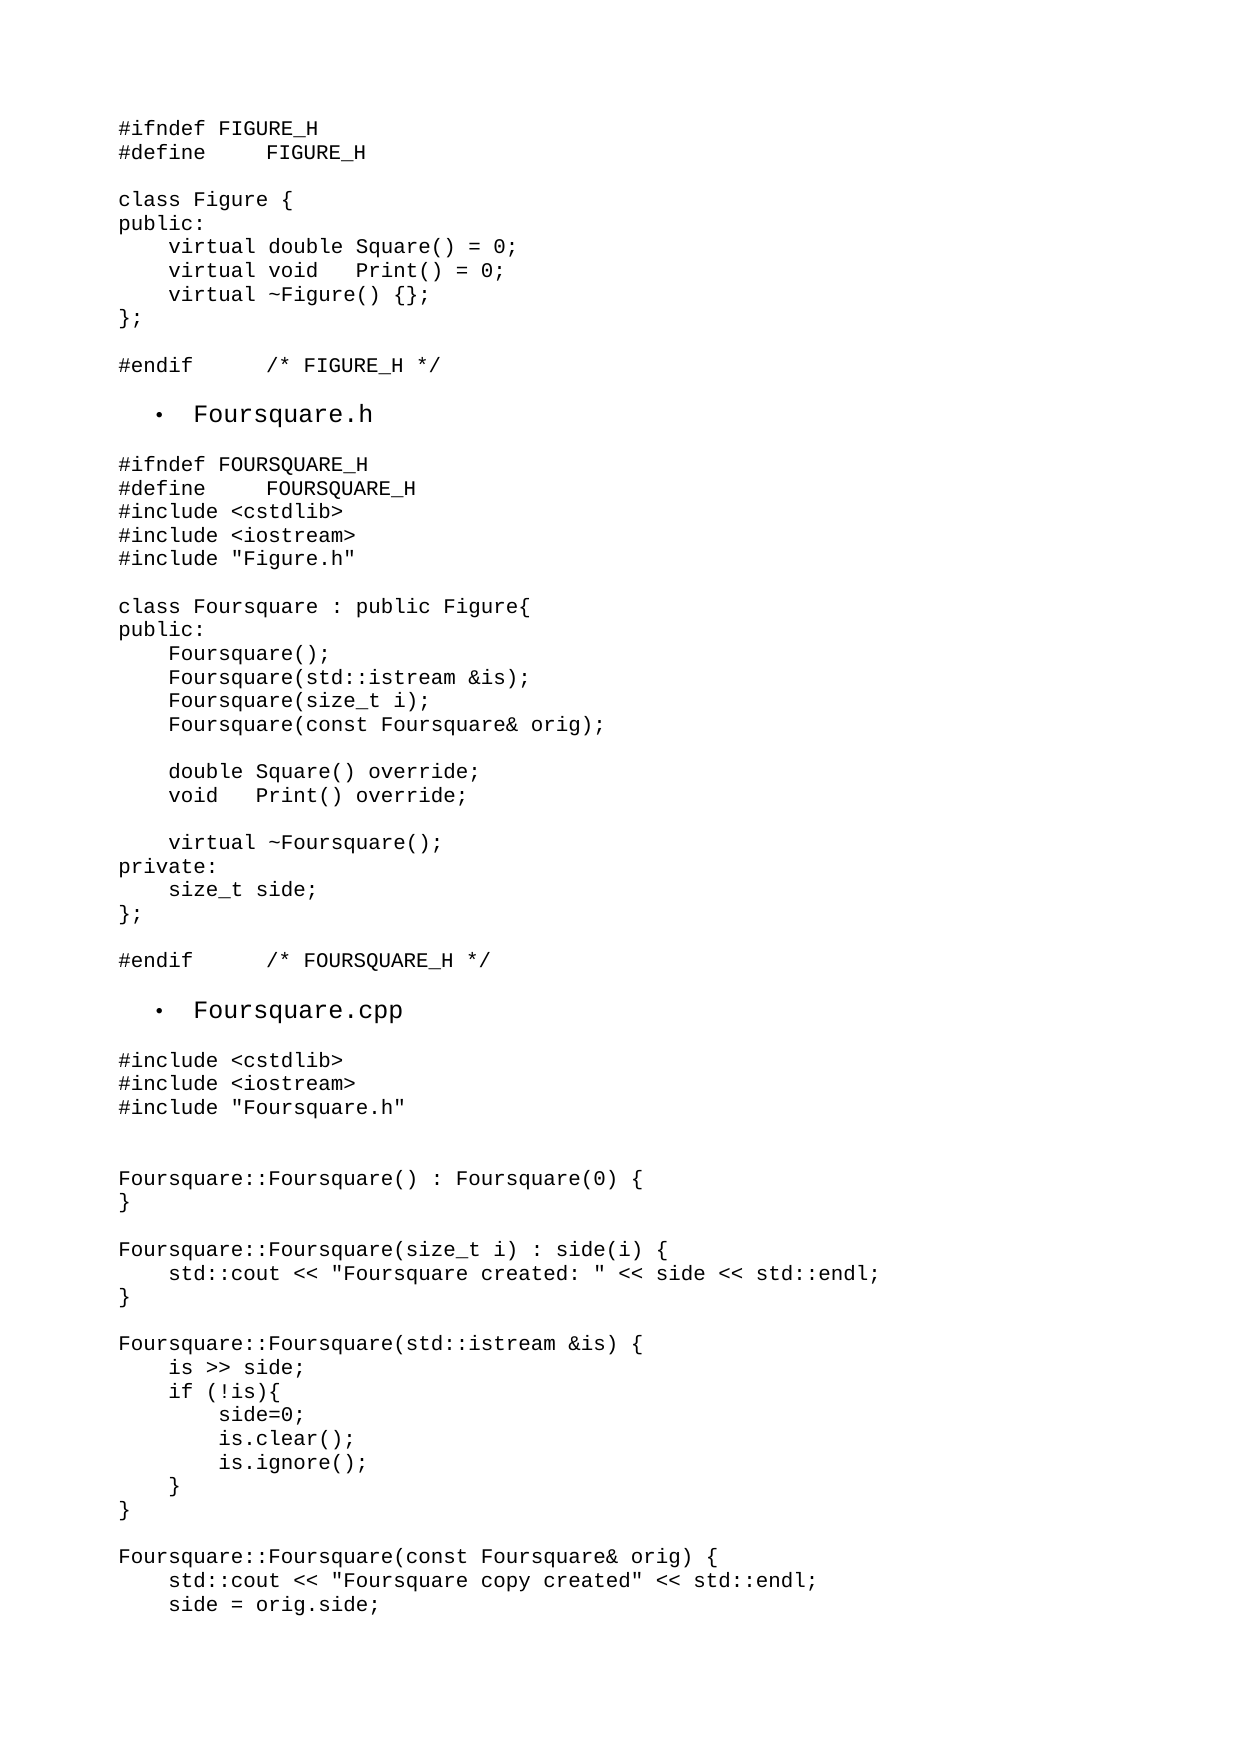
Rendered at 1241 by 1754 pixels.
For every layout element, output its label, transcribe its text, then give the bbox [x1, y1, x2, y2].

text #include <cstdlib> [118, 501, 1122, 525]
text Foursquare(); [118, 643, 1122, 667]
text class Figure { [118, 189, 1122, 213]
text virtual double Square() = 0; [118, 236, 1122, 260]
text side=0; [118, 1404, 1122, 1428]
text Foursquare(const Foursquare& orig); [118, 714, 1122, 738]
text #include <iostream> [118, 1073, 1122, 1097]
text std::cout << "Foursquare created: " << side << std::endl; [118, 1262, 1122, 1286]
text virtual ~Figure() {}; [118, 284, 1122, 307]
text virtual void Print() = 0; [118, 260, 1122, 284]
text #ifndef FOURSQUARE_H [118, 454, 1122, 477]
list Foursquare.cpp [156, 998, 1122, 1026]
text Foursquare::Foursquare() : Foursquare(0) { [118, 1168, 1122, 1192]
text double Square() override; [118, 761, 1122, 785]
text public: [118, 619, 1122, 643]
text Foursquare::Foursquare(std::istream &is) { [118, 1333, 1122, 1357]
text #include "Figure.h" [118, 548, 1122, 572]
text }; [118, 307, 1122, 331]
text #ifndef FIGURE_H [118, 118, 1122, 142]
text private: [118, 856, 1122, 879]
text public: [118, 213, 1122, 236]
text void Print() override; [118, 785, 1122, 808]
text } [118, 1286, 1122, 1310]
text virtual ~Foursquare(); [118, 832, 1122, 856]
text is >> side; [118, 1357, 1122, 1381]
text size_t side; [118, 879, 1122, 903]
text class Foursquare : public Figure{ [118, 596, 1122, 619]
text Foursquare::Foursquare(const Foursquare& orig) { [118, 1546, 1122, 1570]
text } [118, 1192, 1122, 1215]
text std::cout << "Foursquare copy created" << std::endl; [118, 1570, 1122, 1593]
text if (!is){ [118, 1381, 1122, 1404]
text Foursquare::Foursquare(size_t i) : side(i) { [118, 1239, 1122, 1262]
text #endif /* FOURSQUARE_H */ [118, 950, 1122, 974]
text Foursquare(std::istream &is); [118, 667, 1122, 690]
text }; [118, 903, 1122, 927]
text #endif /* FIGURE_H */ [118, 354, 1122, 378]
text #define FIGURE_H [118, 142, 1122, 165]
text } [118, 1499, 1122, 1523]
text #include <iostream> [118, 525, 1122, 548]
text Foursquare(size_t i); [118, 690, 1122, 714]
text is.clear(); [118, 1428, 1122, 1452]
text #include "Foursquare.h" [118, 1097, 1122, 1121]
text } [118, 1475, 1122, 1499]
text is.ignore(); [118, 1452, 1122, 1475]
text side = orig.side; [118, 1593, 1122, 1617]
text #define FOURSQUARE_H [118, 477, 1122, 501]
list Foursquare.h [156, 402, 1122, 430]
text #include <cstdlib> [118, 1050, 1122, 1073]
